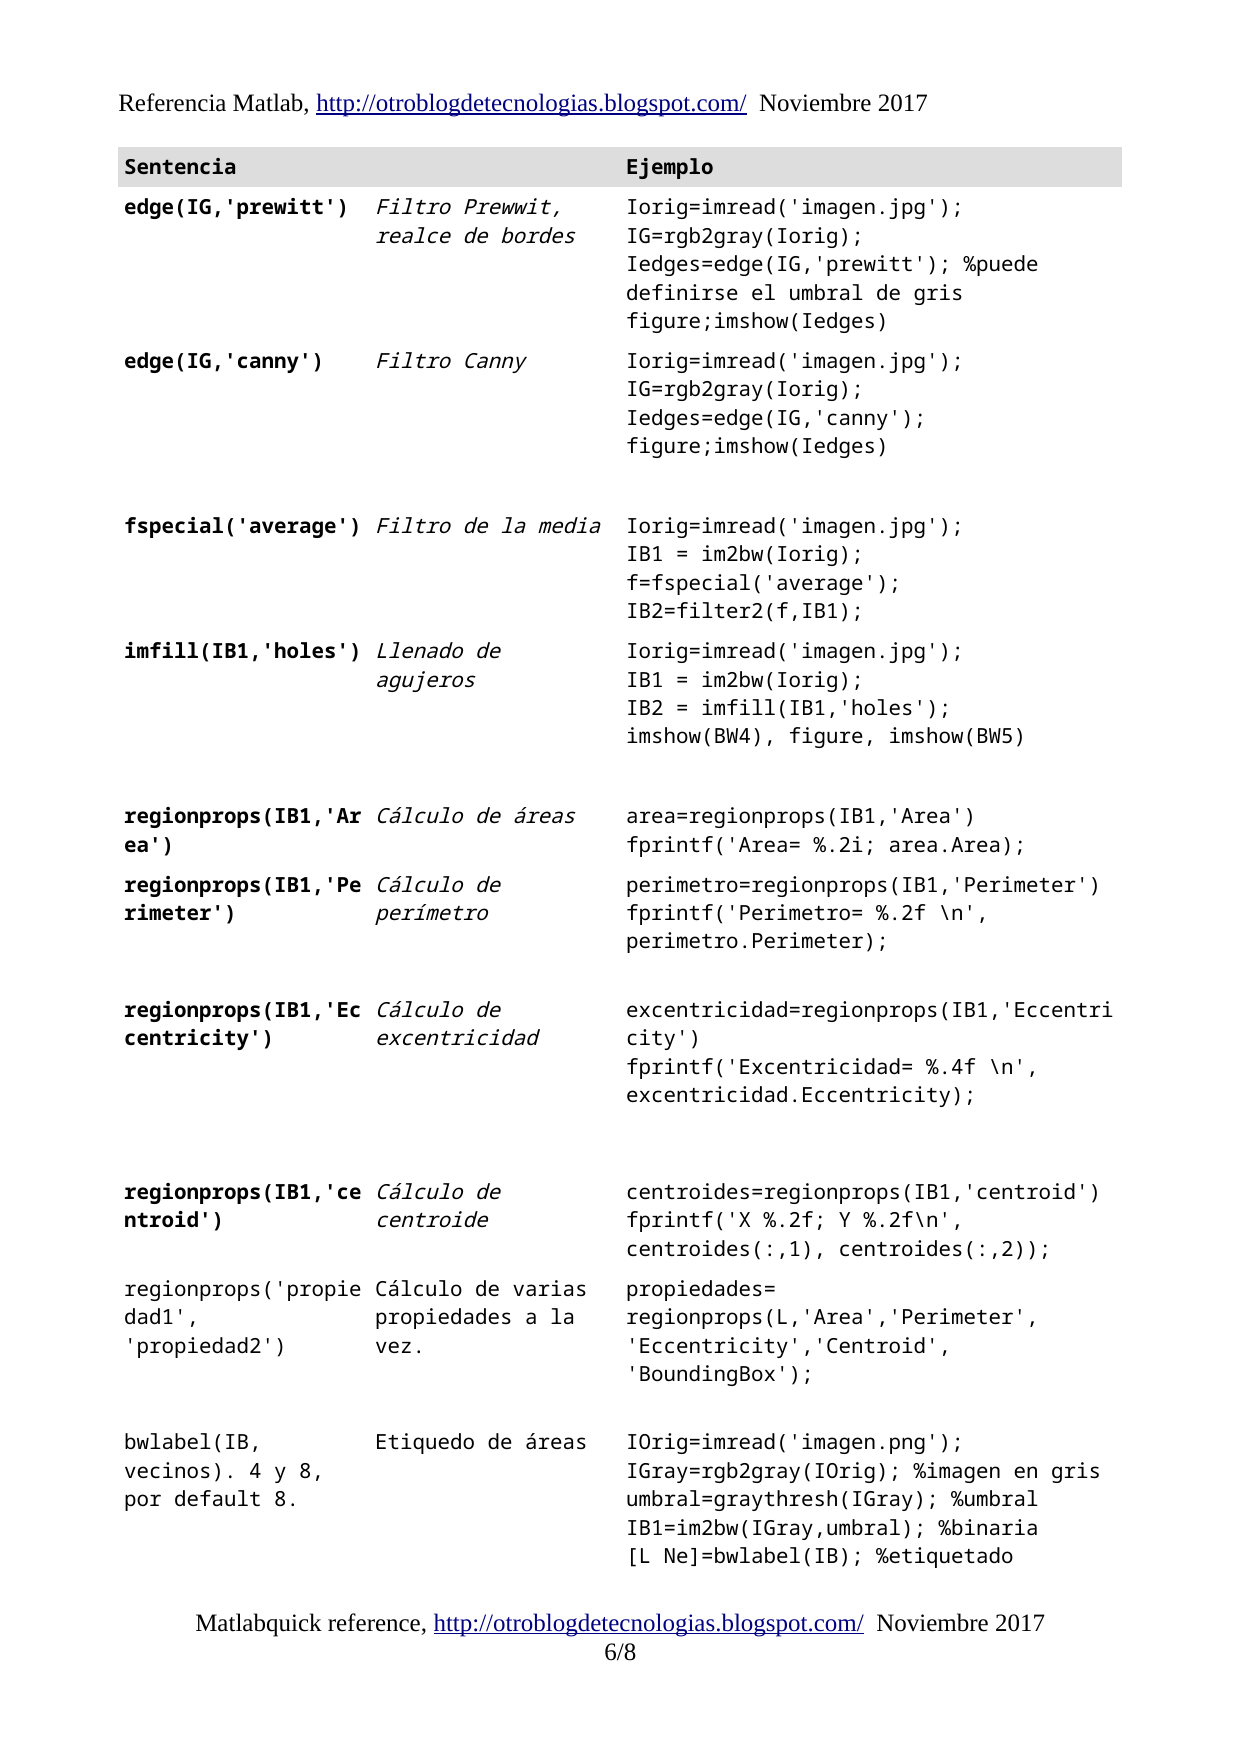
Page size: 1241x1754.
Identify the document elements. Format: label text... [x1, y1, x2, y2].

table_cell bwlabel(IB, vecinos). 4 y 8, por default 8. [118, 1422, 369, 1575]
table_cell [620, 466, 1122, 505]
table_cell [118, 756, 369, 796]
table_cell Llenado de agujeros [369, 631, 620, 756]
table_cell Filtro Prewwit, realce de bordes [369, 187, 620, 340]
table_cell Iorig=imread('imagen.jpg'); IB1 = im2bw(Iorig); IB2 = imfill(IB1,'holes'); imshow(BW4), figure, imshow(BW5) [620, 631, 1122, 756]
table_cell Iorig=imread('imagen.jpg'); IG=rgb2gray(Iorig); Iedges=edge(IG,'prewitt'); %puede definirse el umbral de gris figure;imshow(Iedges) [620, 187, 1122, 340]
table_cell Cálculo de excentricidad [369, 989, 620, 1171]
table_cell regionprops(IB1,'Perimeter') [118, 864, 369, 989]
table_cell [620, 756, 1122, 796]
table_header Ejemplo [620, 147, 1122, 187]
table_cell [118, 466, 369, 505]
table_cell perimetro=regionprops(IB1,'Perimeter') fprintf('Perimetro= %.2f \n', perimetro.Perimeter); [620, 864, 1122, 989]
table_cell regionprops(IB1,'Area') [118, 796, 369, 864]
table_cell [369, 756, 620, 796]
table_cell excentricidad=regionprops(IB1,'Eccentricity') fprintf('Excentricidad= %.4f \n', excentricidad.Eccentricity); [620, 989, 1122, 1171]
table_cell fspecial('average') [118, 505, 369, 631]
table_header Sentencia [118, 147, 369, 187]
table_cell Iorig=imread('imagen.jpg'); IB1 = im2bw(Iorig); f=fspecial('average'); IB2=filter2(f,IB1); [620, 505, 1122, 631]
table_cell Filtro Canny [369, 340, 620, 466]
table_cell Cálculo de áreas [369, 796, 620, 864]
table_cell imfill(IB1,'holes') [118, 631, 369, 756]
table_cell regionprops('propiedad1', 'propiedad2') [118, 1268, 369, 1422]
table_cell Cálculo de varias propiedades a la vez. [369, 1268, 620, 1422]
table_cell propiedades= regionprops(L,'Area','Perimeter', 'Eccentricity','Centroid', 'BoundingBox'); [620, 1268, 1122, 1422]
table_cell Cálculo de perímetro [369, 864, 620, 989]
table_cell regionprops(IB1,'Eccentricity') [118, 989, 369, 1171]
table_cell edge(IG,'canny') [118, 340, 369, 466]
table_cell area=regionprops(IB1,'Area') fprintf('Area= %.2i; area.Area); [620, 796, 1122, 864]
table_cell Iorig=imread('imagen.jpg'); IG=rgb2gray(Iorig); Iedges=edge(IG,'canny'); figure;imshow(Iedges) [620, 340, 1122, 466]
table_cell regionprops(IB1,'centroid') [118, 1171, 369, 1268]
table_cell [369, 466, 620, 505]
table_cell edge(IG,'prewitt') [118, 187, 369, 340]
table_cell IOrig=imread('imagen.png'); IGray=rgb2gray(IOrig); %imagen en gris umbral=graythresh(IGray); %umbral IB1=im2bw(IGray,umbral); %binaria [L Ne]=bwlabel(IB); %etiquetado [620, 1422, 1122, 1575]
table_cell centroides=regionprops(IB1,'centroid') fprintf('X %.2f; Y %.2f\n', centroides(:,1), centroides(:,2)); [620, 1171, 1122, 1268]
table_cell Etiquedo de áreas [369, 1422, 620, 1575]
table_cell Filtro de la media [369, 505, 620, 631]
table_header [369, 147, 620, 187]
table_cell Cálculo de centroide [369, 1171, 620, 1268]
